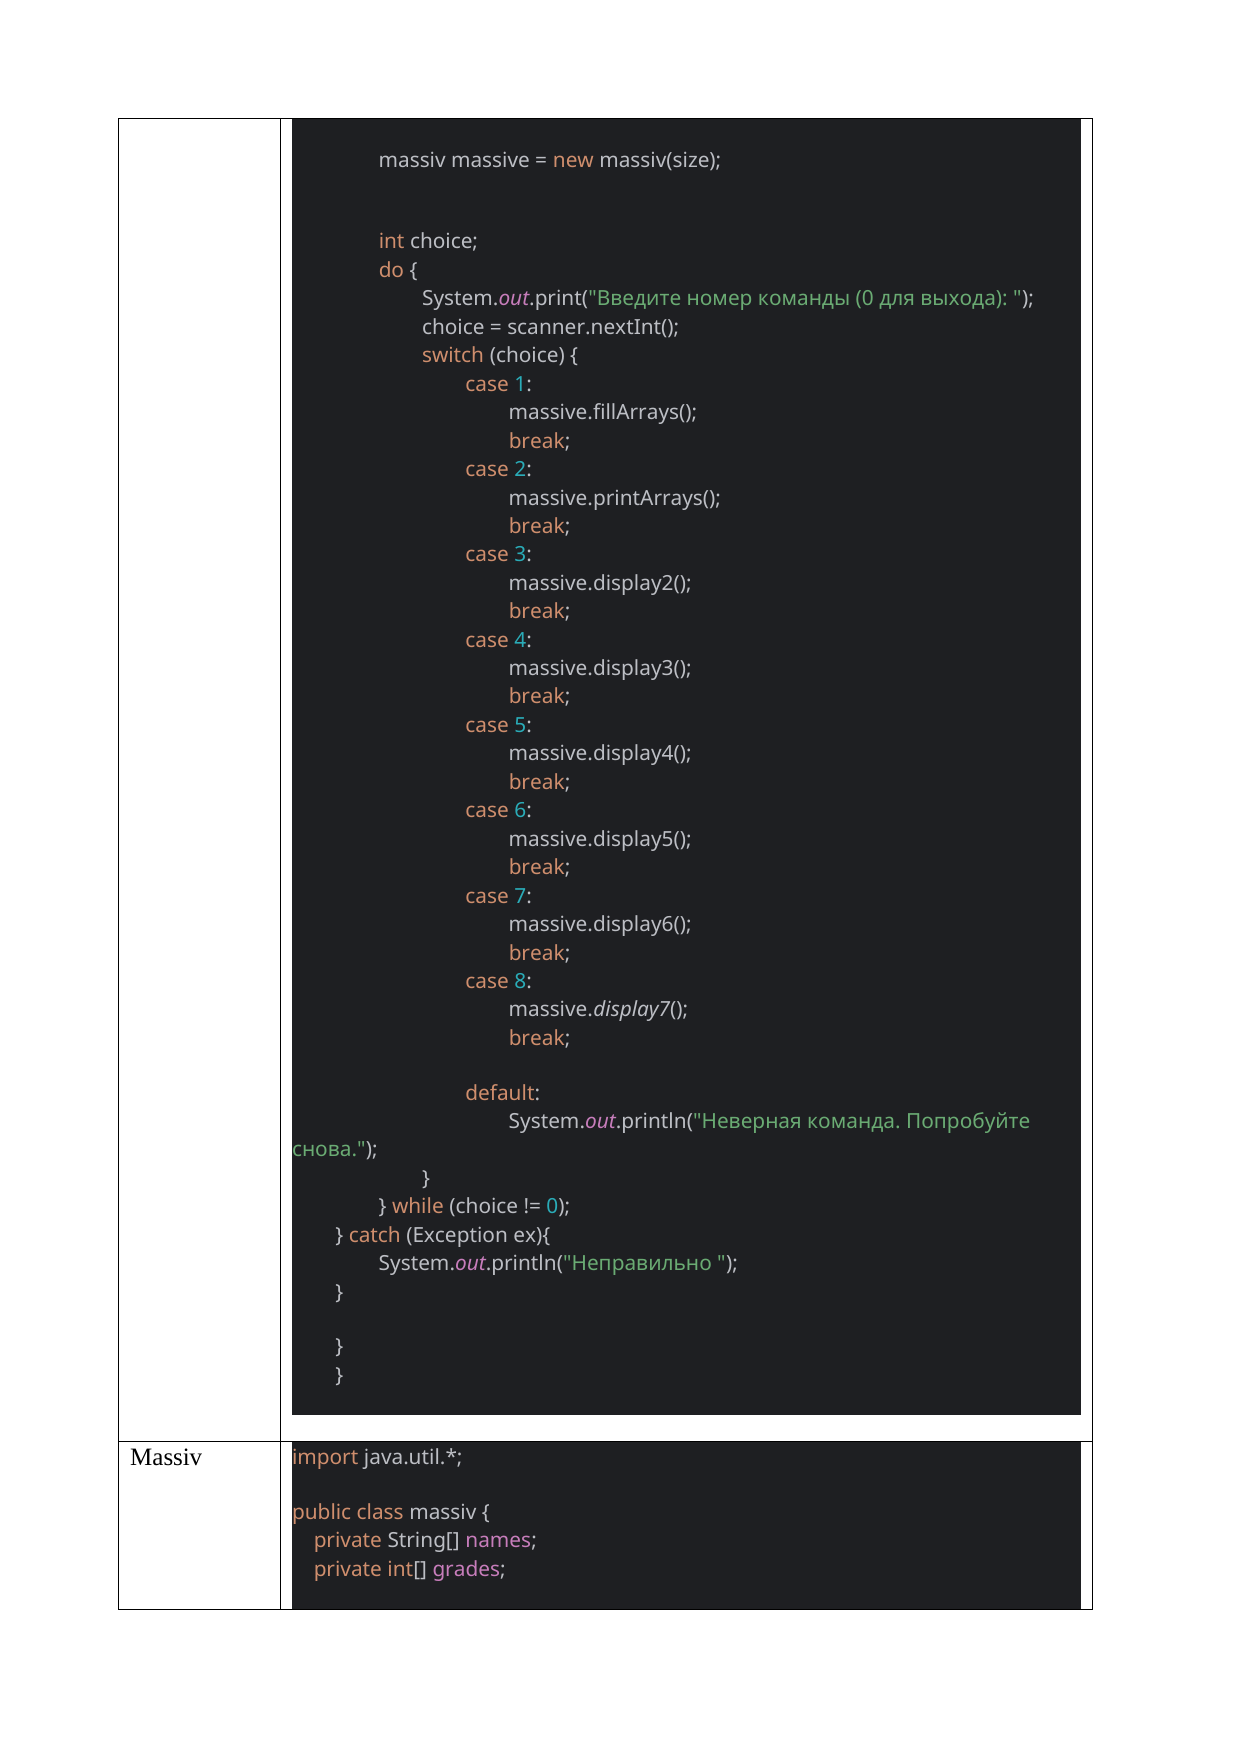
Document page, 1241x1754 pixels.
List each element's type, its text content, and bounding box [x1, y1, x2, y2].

table_cell import java.util.Arrays; import java.util.Random; import java.util.Scanner; class Main{ public static void main(String[] args) { System.out.println("Версия программы"); System.out.println("Функции программы:"); System.out.println("1. Заполнить основные списки"); System.out.println("2. Вывести основные списки"); System.out.println("3. Вывести троечников"); System.out.println("4. Вывести хорошистов"); System.out.println("5. Вывести двоечники"); System.out.println("6. Вывести отличников"); System.out.println("7. Вывести средний балл"); try { Scanner scanner = new Scanner(System.in); System.out.print("Введите количество обучающихся: "); int size = scanner.nextInt(); massiv massive = new massiv(size); int choice; do { System.out.print("Введите номер команды (0 для выхода): "); choice = scanner.nextInt(); switch (choice) { case 1: massive.fillArrays(); break; case 2: massive.printArrays(); break; case 3: massive.display2(); break; case 4: massive.display3(); break; case 5: massive.display4(); break; case 6: massive.display5(); break; case 7: massive.display6(); break; case 8: massive.display7(); break; default: System.out.println("Неверная команда. Попробуйте снова."); } } while (choice != 0); } catch (Exception ex){ System.out.println("Неправильно "); } } } [281, 119, 1092, 1441]
table_cell [119, 119, 280, 1441]
table_cell Massiv [119, 1442, 280, 1609]
